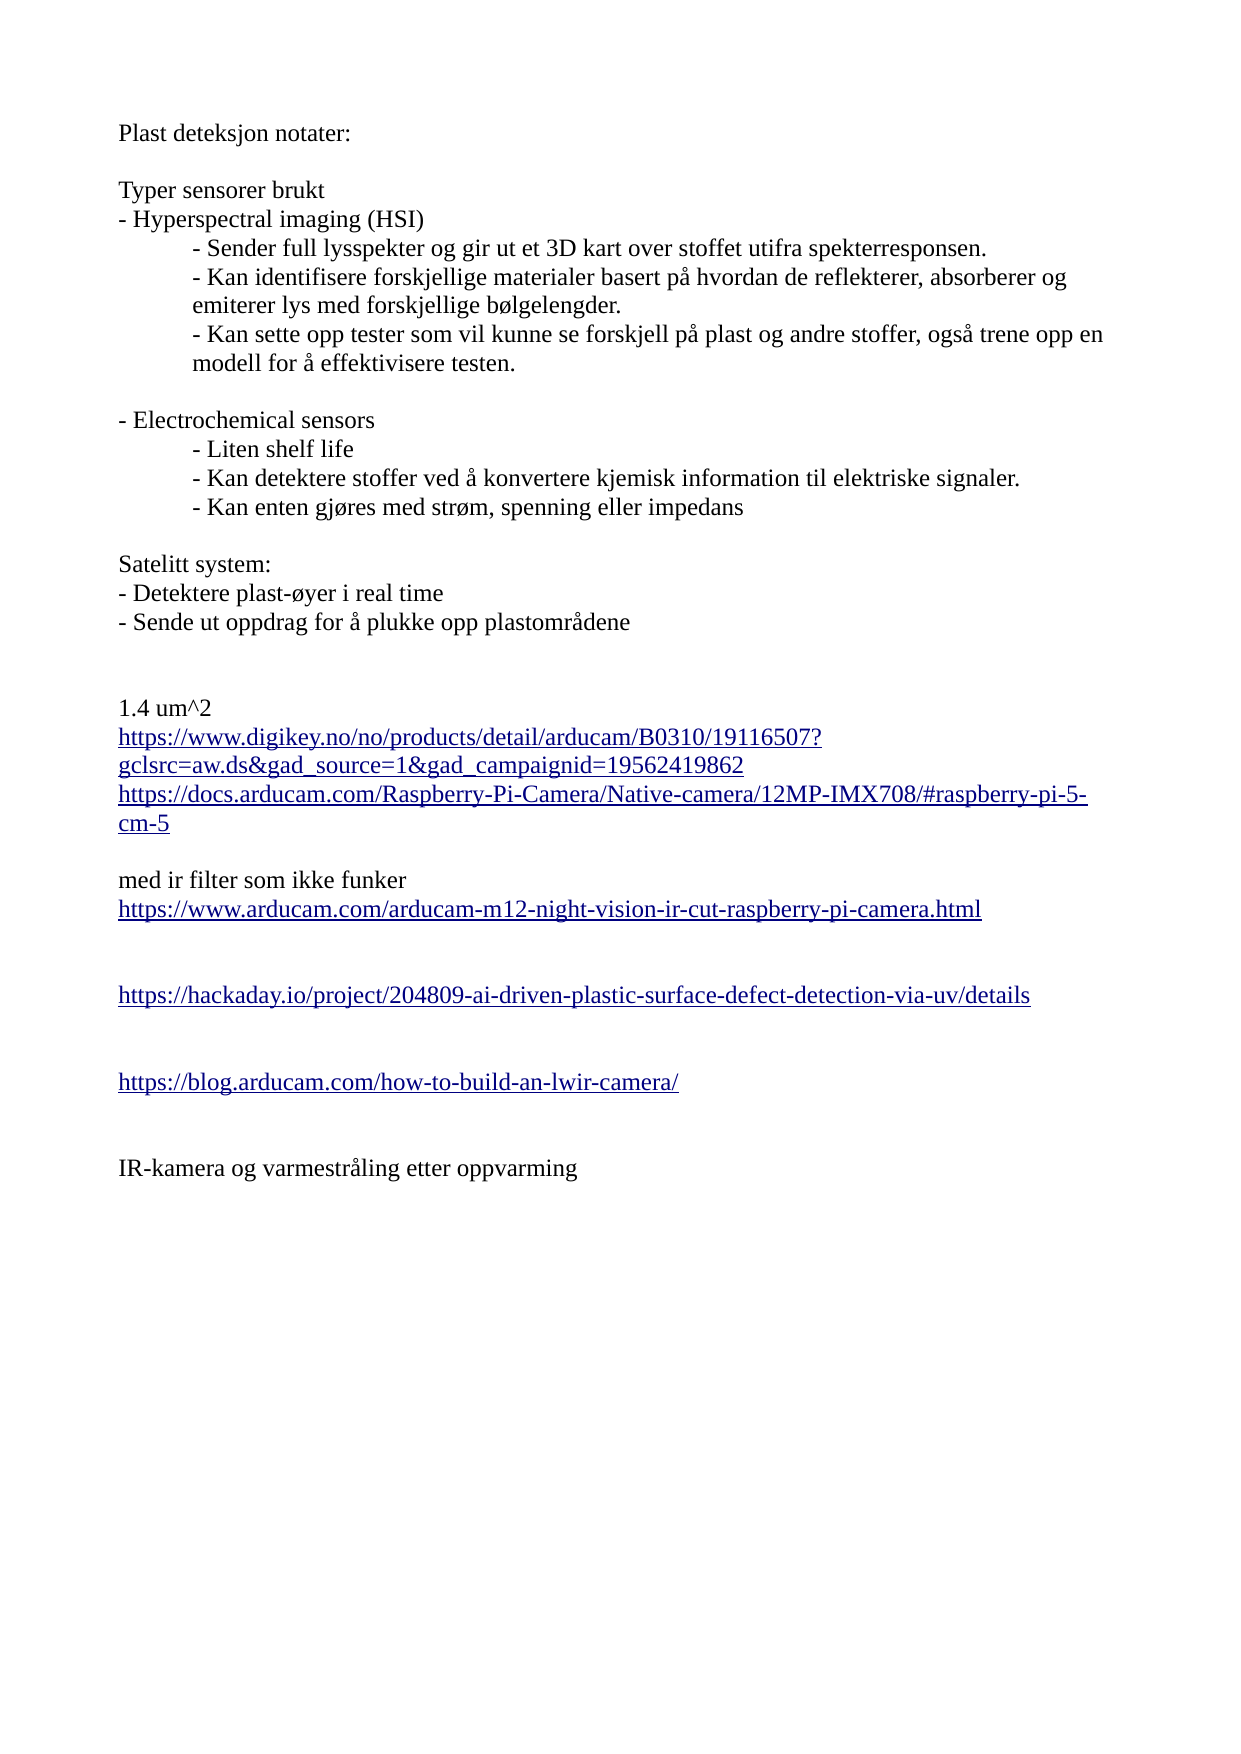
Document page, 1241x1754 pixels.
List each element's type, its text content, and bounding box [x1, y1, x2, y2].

text https://www.digikey.no/no/products/detail/arducam/B0310/19116507?gclsrc=aw.ds&gad_source=1&gad_campaignid=19562419862 [118, 722, 1122, 779]
text - Detektere plast-øyer i real time [118, 578, 1122, 607]
text med ir filter som ikke funker [118, 866, 1122, 894]
text https://blog.arducam.com/how-to-build-an-lwir-camera/ [118, 1067, 1122, 1096]
text IR-kamera og varmestråling etter oppvarming [118, 1153, 1122, 1182]
text - Hyperspectral imaging (HSI) [118, 204, 1122, 233]
text - Sender full lysspekter og gir ut et 3D kart over stoffet utifra spekterresponsen. [118, 233, 1122, 262]
text - Kan detektere stoffer ved å konvertere kjemisk information til elektriske signaler. [118, 463, 1122, 492]
text Satelitt system: [118, 549, 1122, 578]
text - Sende ut oppdrag for å plukke opp plastområdene [118, 607, 1122, 636]
text Typer sensorer brukt [118, 176, 1122, 204]
text - Kan sette opp tester som vil kunne se forskjell på plast og andre stoffer, også trene opp en modell for å effektivisere testen. [118, 319, 1122, 377]
text 1.4 um^2 [118, 693, 1122, 722]
text https://docs.arducam.com/Raspberry-Pi-Camera/Native-camera/12MP-IMX708/#raspberry-pi-5-cm-5 [118, 779, 1122, 837]
text - Liten shelf life [118, 434, 1122, 463]
text https://hackaday.io/project/204809-ai-driven-plastic-surface-defect-detection-via-uv/details [118, 981, 1122, 1009]
text - Kan identifisere forskjellige materialer basert på hvordan de reflekterer, absorberer og emiterer lys med forskjellige bølgelengder. [118, 262, 1122, 319]
text https://www.arducam.com/arducam-m12-night-vision-ir-cut-raspberry-pi-camera.html [118, 894, 1122, 923]
text - Kan enten gjøres med strøm, spenning eller impedans [118, 492, 1122, 521]
text - Electrochemical sensors [118, 406, 1122, 434]
text Plast deteksjon notater: [118, 118, 1122, 147]
